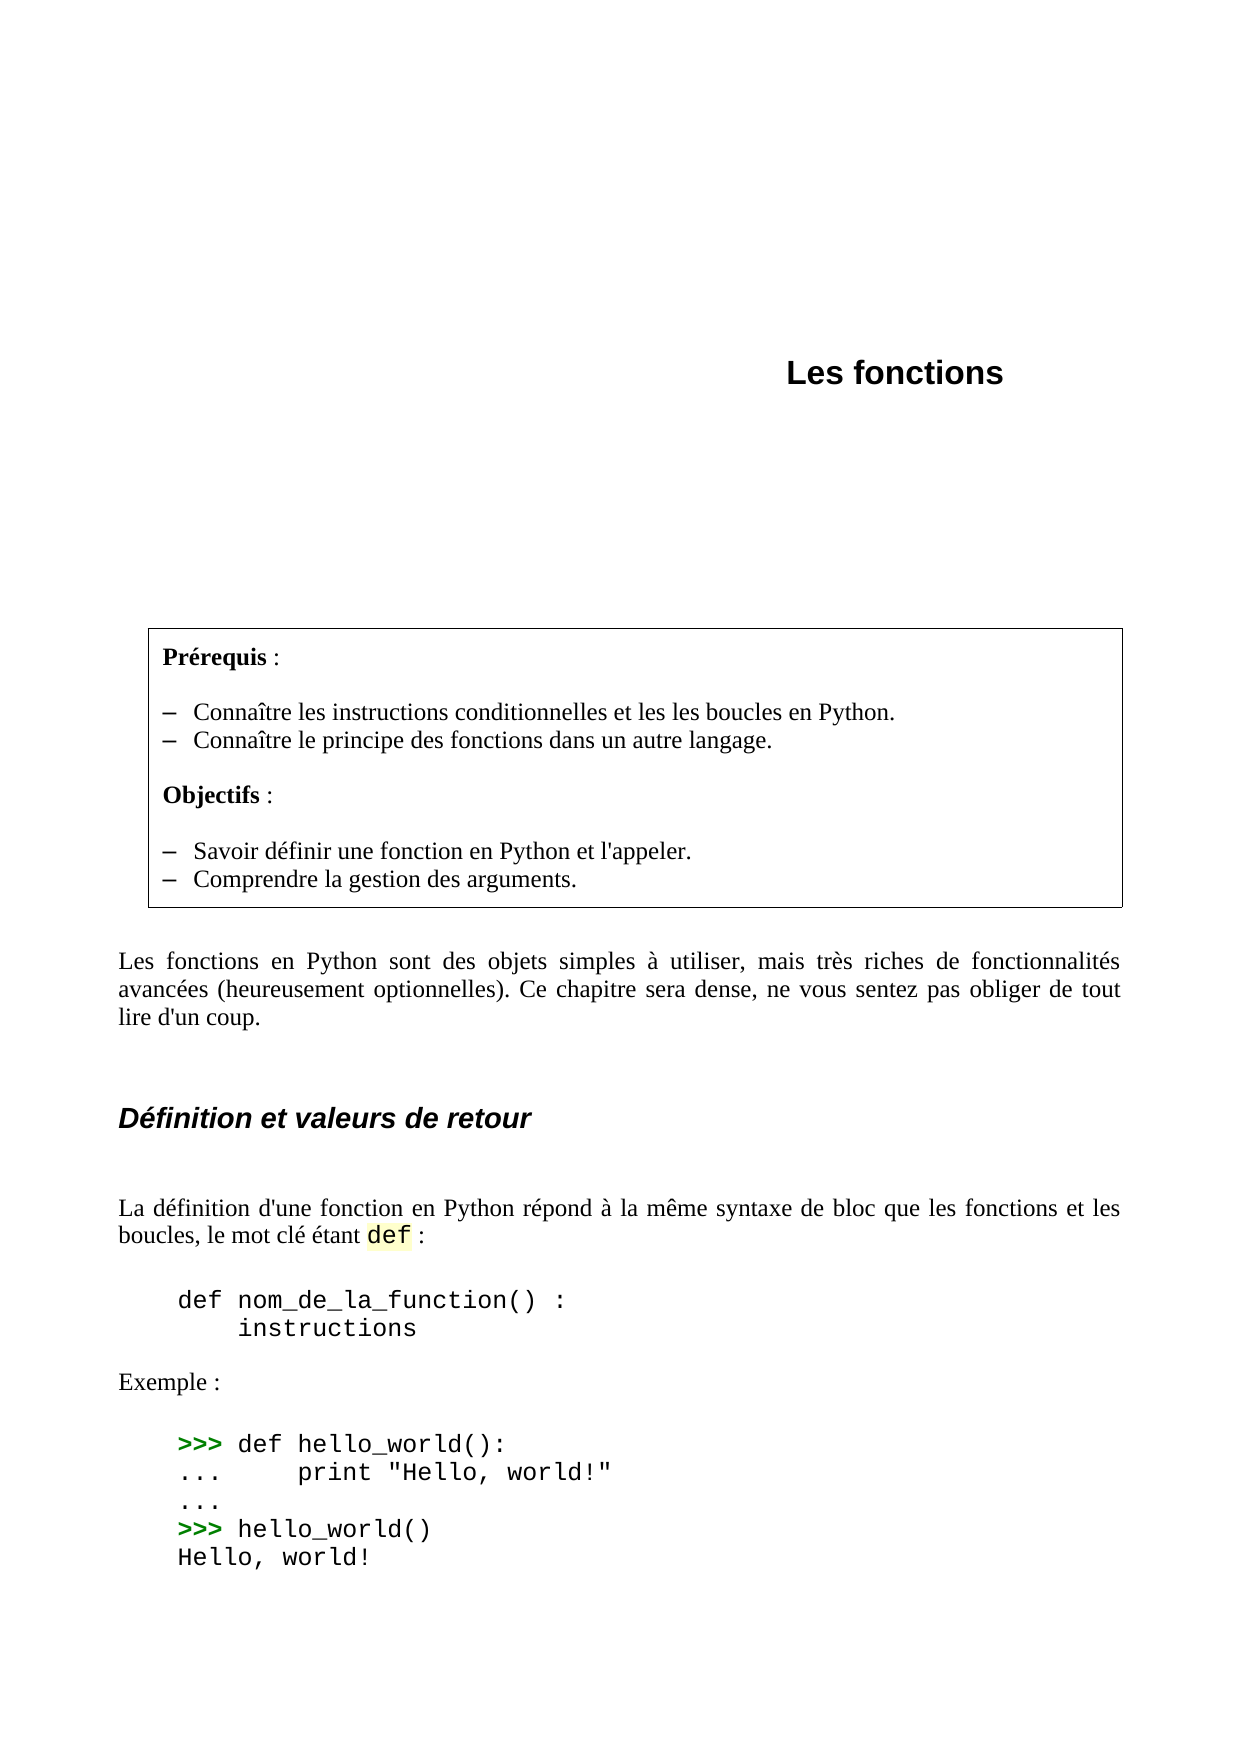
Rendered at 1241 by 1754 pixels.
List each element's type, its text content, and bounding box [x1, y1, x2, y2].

list Savoir définir une fonction en Python et l'appeler. [149, 822, 1122, 850]
text def nom_de_la_function() : instructions [177, 1287, 1122, 1344]
subtitle Définition et valeurs de retour [118, 1102, 1122, 1135]
text Exemple : [118, 1368, 1122, 1396]
list Connaître le principe des fonctions dans un autre langage. [149, 711, 1122, 754]
subtitle Les fonctions [118, 354, 1004, 392]
list Comprendre la gestion des arguments. [149, 850, 1122, 907]
list Connaître les instructions conditionnelles et les les boucles en Python. [149, 683, 1122, 711]
text >>> def hello_world(): ... print "Hello, world!" ... >>> hello_world() Hello, world! [177, 1432, 1122, 1573]
text Prérequis : [149, 629, 1122, 671]
text Objectifs : [149, 767, 1122, 809]
text Les fonctions en Python sont des objets simples à utiliser, mais très riches de fonctionnalités avancées (heureusement optionnelles). Ce chapitre sera dense, ne vous sentez pas obliger de tout lire d'un coup. [118, 947, 1122, 1031]
text La définition d'une fonction en Python répond à la même syntaxe de bloc que les fonctions et les boucles, le mot clé étant def : [118, 1194, 1122, 1251]
